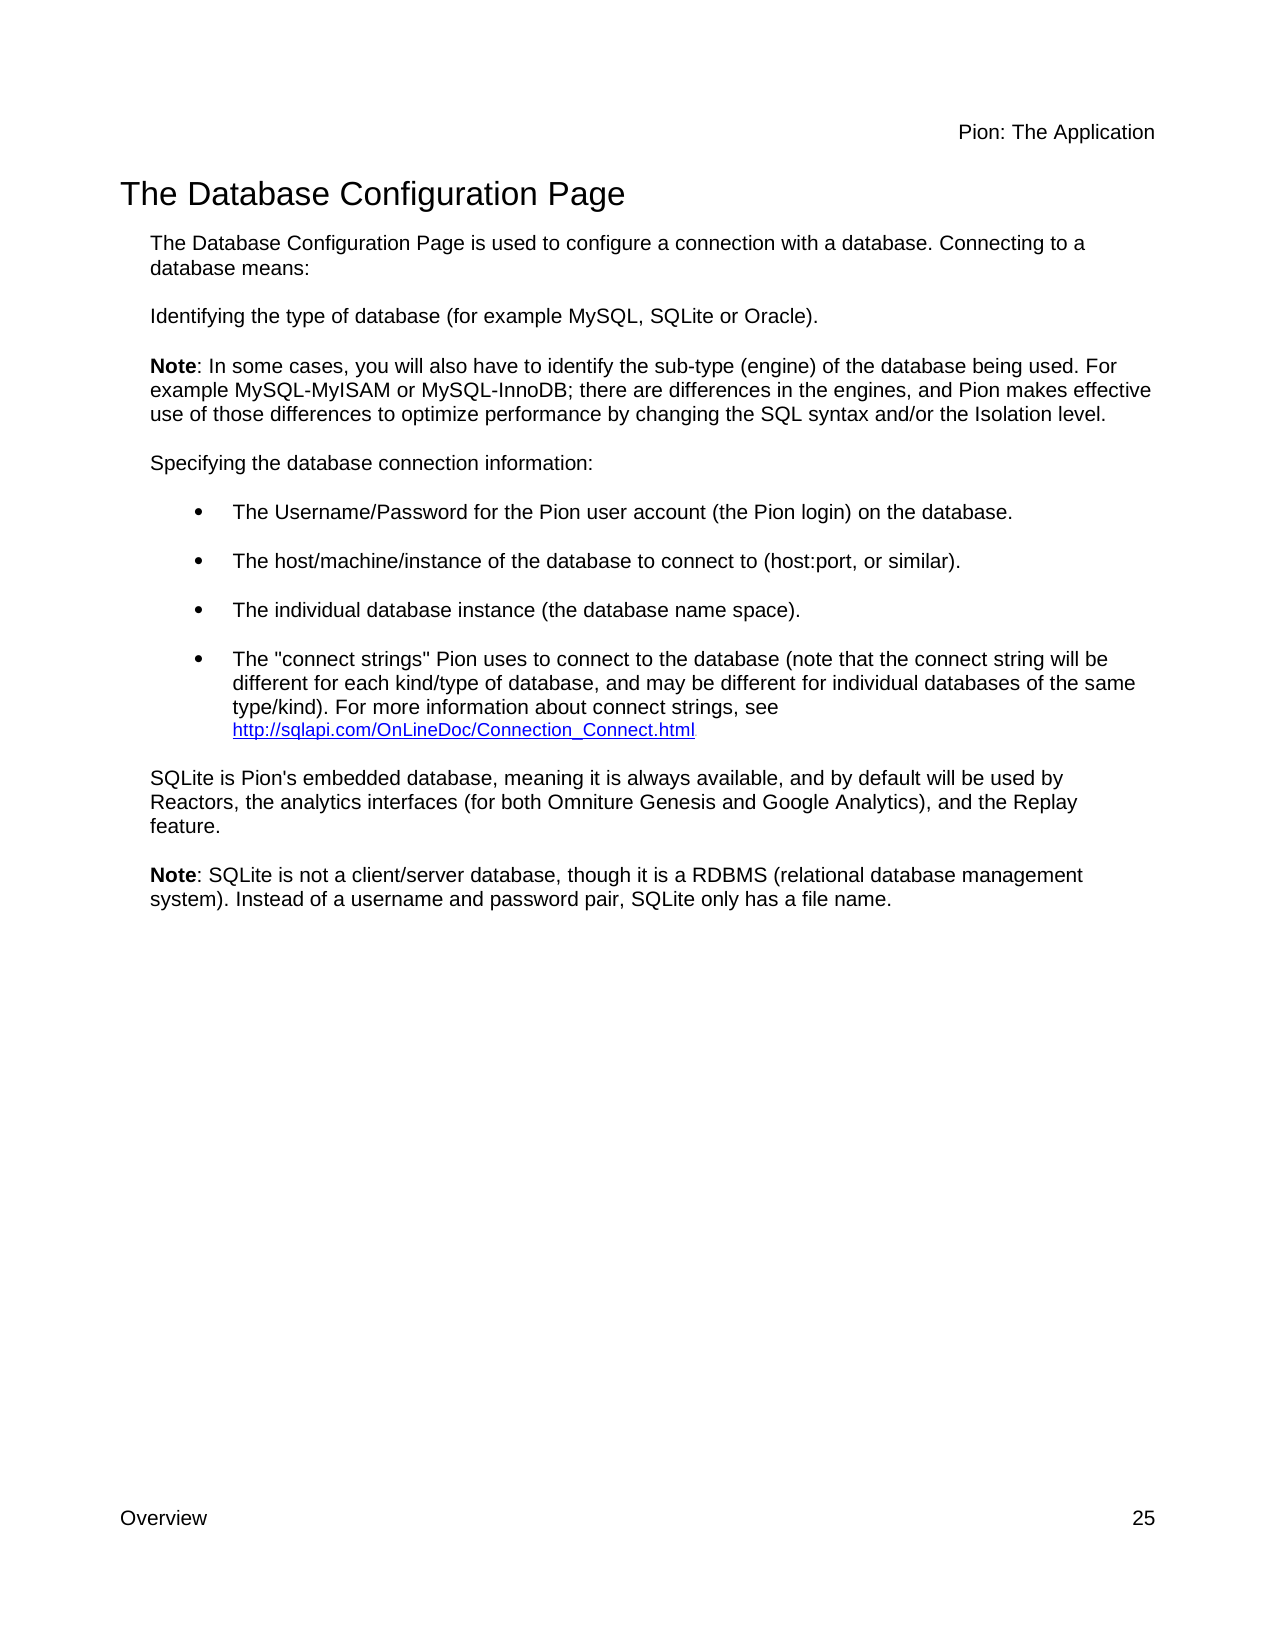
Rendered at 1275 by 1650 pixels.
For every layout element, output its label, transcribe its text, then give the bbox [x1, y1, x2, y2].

subtitle The Database Configuration Page [120, 174, 1155, 213]
list The Username/Password for the Pion user account (the Pion login) on the database. [195, 500, 1155, 524]
text Identifying the type of database (for example MySQL, SQLite or Oracle). [150, 304, 1155, 328]
text Specifying the database connection information: [150, 451, 1155, 475]
text SQLite is Pion's embedded database, meaning it is always available, and by default will be used by Reactors, the analytics interfaces (for both Omniture Genesis and Google Analytics), and the Replay feature. [150, 766, 1155, 838]
list The host/machine/instance of the database to connect to (host:port, or similar). [195, 549, 1155, 573]
text Note: SQLite is not a client/server database, though it is a RDBMS (relational database management system). Instead of a username and password pair, SQLite only has a file name. [150, 863, 1155, 911]
list The individual database instance (the database name space). [195, 598, 1155, 622]
text The Database Configuration Page is used to configure a connection with a database. Connecting to a database means: [150, 231, 1155, 279]
list The "connect strings" Pion uses to connect to the database (note that the connect string will be different for each kind/type of database, and may be different for individual databases of the same type/kind). For more information about connect strings, see http://sqlapi.com/OnLineDoc/Connection_Connect.htmlU [195, 647, 1155, 741]
text Note: In some cases, you will also have to identify the sub-type (engine) of the database being used. For example MySQL-MyISAM or MySQL-InnoDB; there are differences in the engines, and Pion makes effective use of those differences to optimize performance by changing the SQL syntax and/or the Isolation level. [150, 353, 1155, 426]
